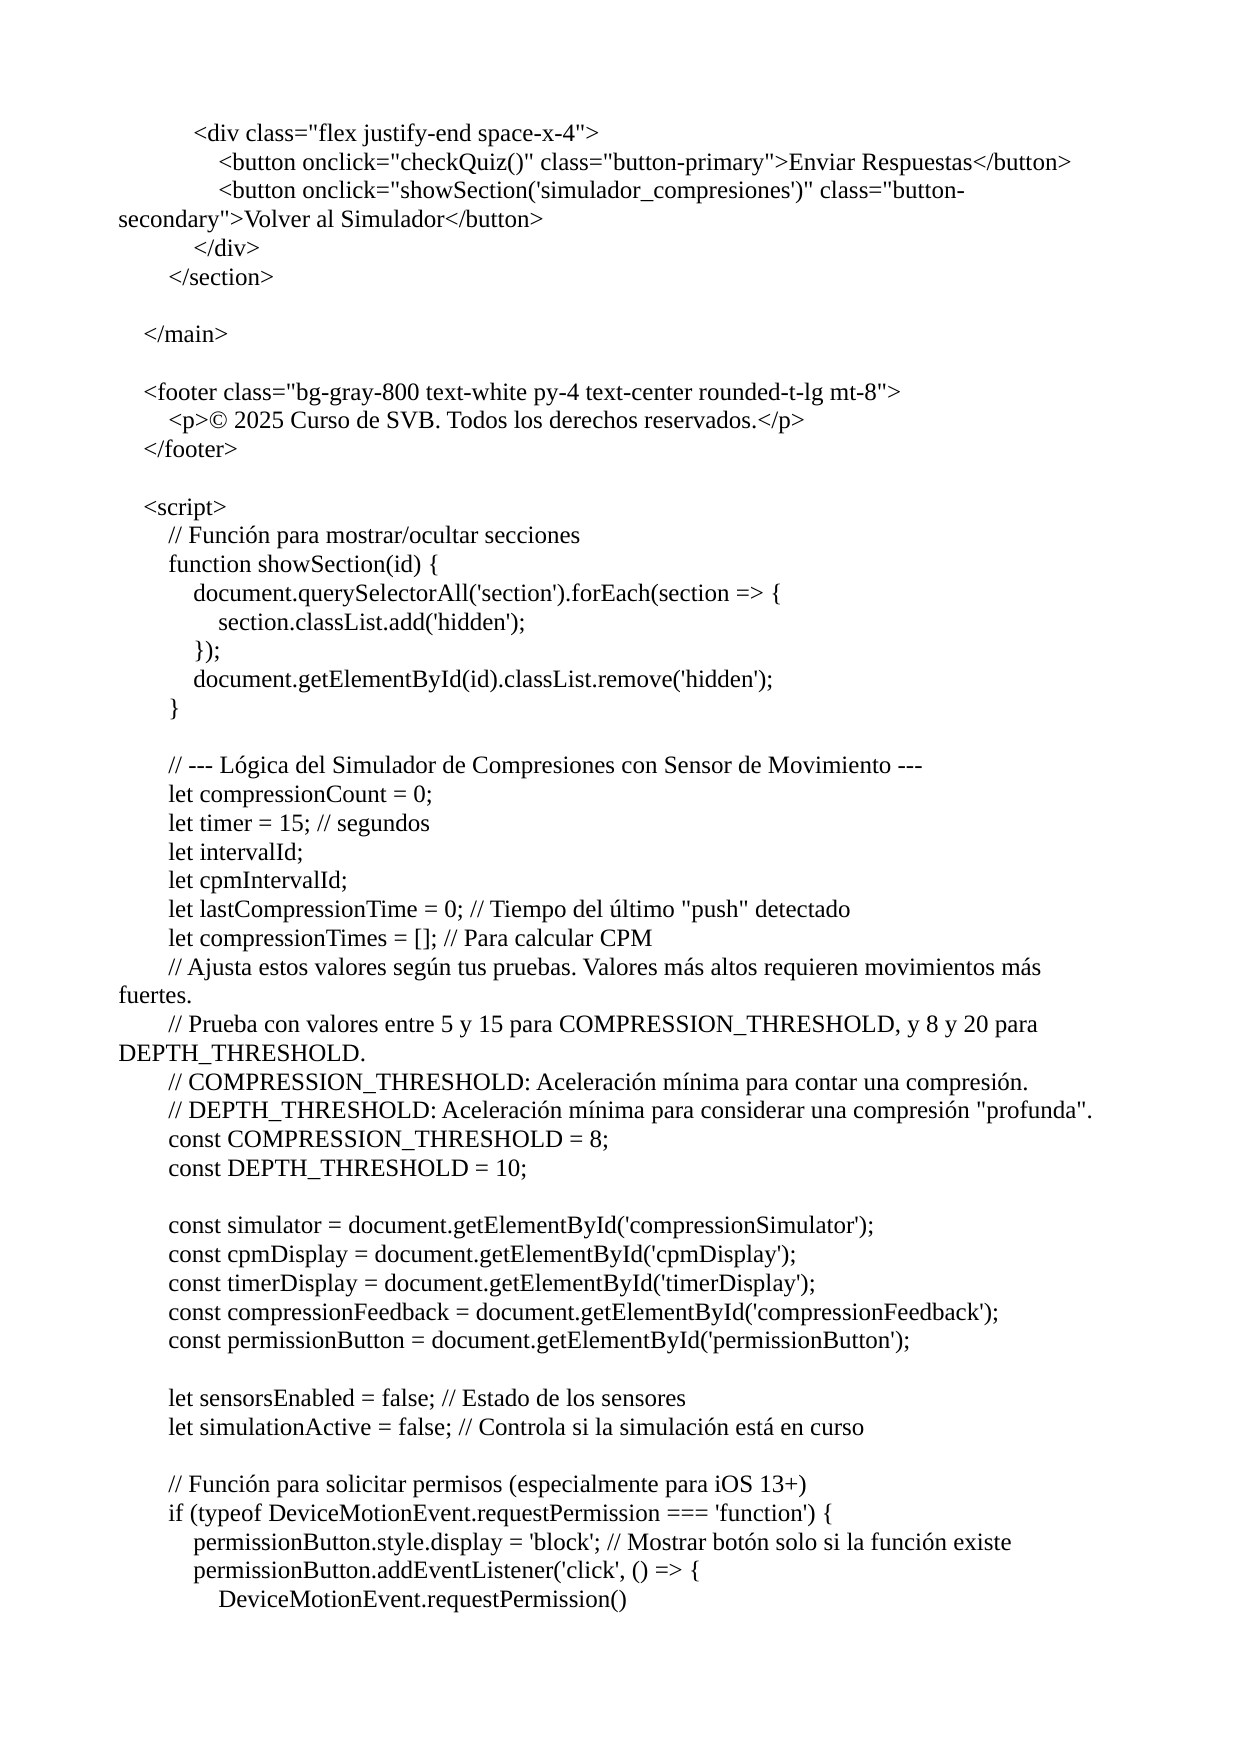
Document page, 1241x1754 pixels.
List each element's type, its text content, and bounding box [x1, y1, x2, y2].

text // --- Lógica del Simulador de Compresiones con Sensor de Movimiento --- [118, 751, 1122, 779]
text </main> [118, 319, 1122, 348]
text const simulator = document.getElementById('compressionSimulator'); [118, 1211, 1122, 1239]
text <p>© 2025 Curso de SVB. Todos los derechos reservados.</p> [118, 406, 1122, 434]
text <footer class="bg-gray-800 text-white py-4 text-center rounded-t-lg mt-8"> [118, 377, 1122, 406]
text document.querySelectorAll('section').forEach(section => { [118, 578, 1122, 607]
text section.classList.add('hidden'); [118, 607, 1122, 636]
text </div> [118, 233, 1122, 262]
text let lastCompressionTime = 0; // Tiempo del último "push" detectado [118, 894, 1122, 923]
text }); [118, 636, 1122, 664]
text // Prueba con valores entre 5 y 15 para COMPRESSION_THRESHOLD, y 8 y 20 para DEPTH_THRESHOLD. [118, 1009, 1122, 1067]
text const COMPRESSION_THRESHOLD = 8; [118, 1124, 1122, 1153]
text // COMPRESSION_THRESHOLD: Aceleración mínima para contar una compresión. [118, 1067, 1122, 1096]
text let sensorsEnabled = false; // Estado de los sensores [118, 1383, 1122, 1412]
text // Función para solicitar permisos (especialmente para iOS 13+) [118, 1469, 1122, 1498]
text <script> [118, 492, 1122, 521]
text function showSection(id) { [118, 549, 1122, 578]
text const timerDisplay = document.getElementById('timerDisplay'); [118, 1268, 1122, 1297]
text // Ajusta estos valores según tus pruebas. Valores más altos requieren movimientos más fuertes. [118, 952, 1122, 1009]
text } [118, 693, 1122, 722]
text <button onclick="checkQuiz()" class="button-primary">Enviar Respuestas</button> [118, 147, 1122, 176]
text <div class="flex justify-end space-x-4"> [118, 118, 1122, 147]
text let cpmIntervalId; [118, 866, 1122, 894]
text let compressionTimes = []; // Para calcular CPM [118, 923, 1122, 952]
text permissionButton.style.display = 'block'; // Mostrar botón solo si la función existe [118, 1527, 1122, 1556]
text </section> [118, 262, 1122, 291]
text let timer = 15; // segundos [118, 808, 1122, 837]
text // Función para mostrar/ocultar secciones [118, 521, 1122, 549]
text if (typeof DeviceMotionEvent.requestPermission === 'function') { [118, 1498, 1122, 1527]
text // DEPTH_THRESHOLD: Aceleración mínima para considerar una compresión "profunda". [118, 1096, 1122, 1124]
text <button onclick="showSection('simulador_compresiones')" class="button-secondary">Volver al Simulador</button> [118, 176, 1122, 233]
text DeviceMotionEvent.requestPermission() [118, 1584, 1122, 1613]
text let simulationActive = false; // Controla si la simulación está en curso [118, 1412, 1122, 1441]
text permissionButton.addEventListener('click', () => { [118, 1556, 1122, 1584]
text let intervalId; [118, 837, 1122, 866]
text const compressionFeedback = document.getElementById('compressionFeedback'); [118, 1297, 1122, 1326]
text document.getElementById(id).classList.remove('hidden'); [118, 664, 1122, 693]
text let compressionCount = 0; [118, 779, 1122, 808]
text const cpmDisplay = document.getElementById('cpmDisplay'); [118, 1239, 1122, 1268]
text </footer> [118, 434, 1122, 463]
text const DEPTH_THRESHOLD = 10; [118, 1153, 1122, 1182]
text const permissionButton = document.getElementById('permissionButton'); [118, 1326, 1122, 1354]
